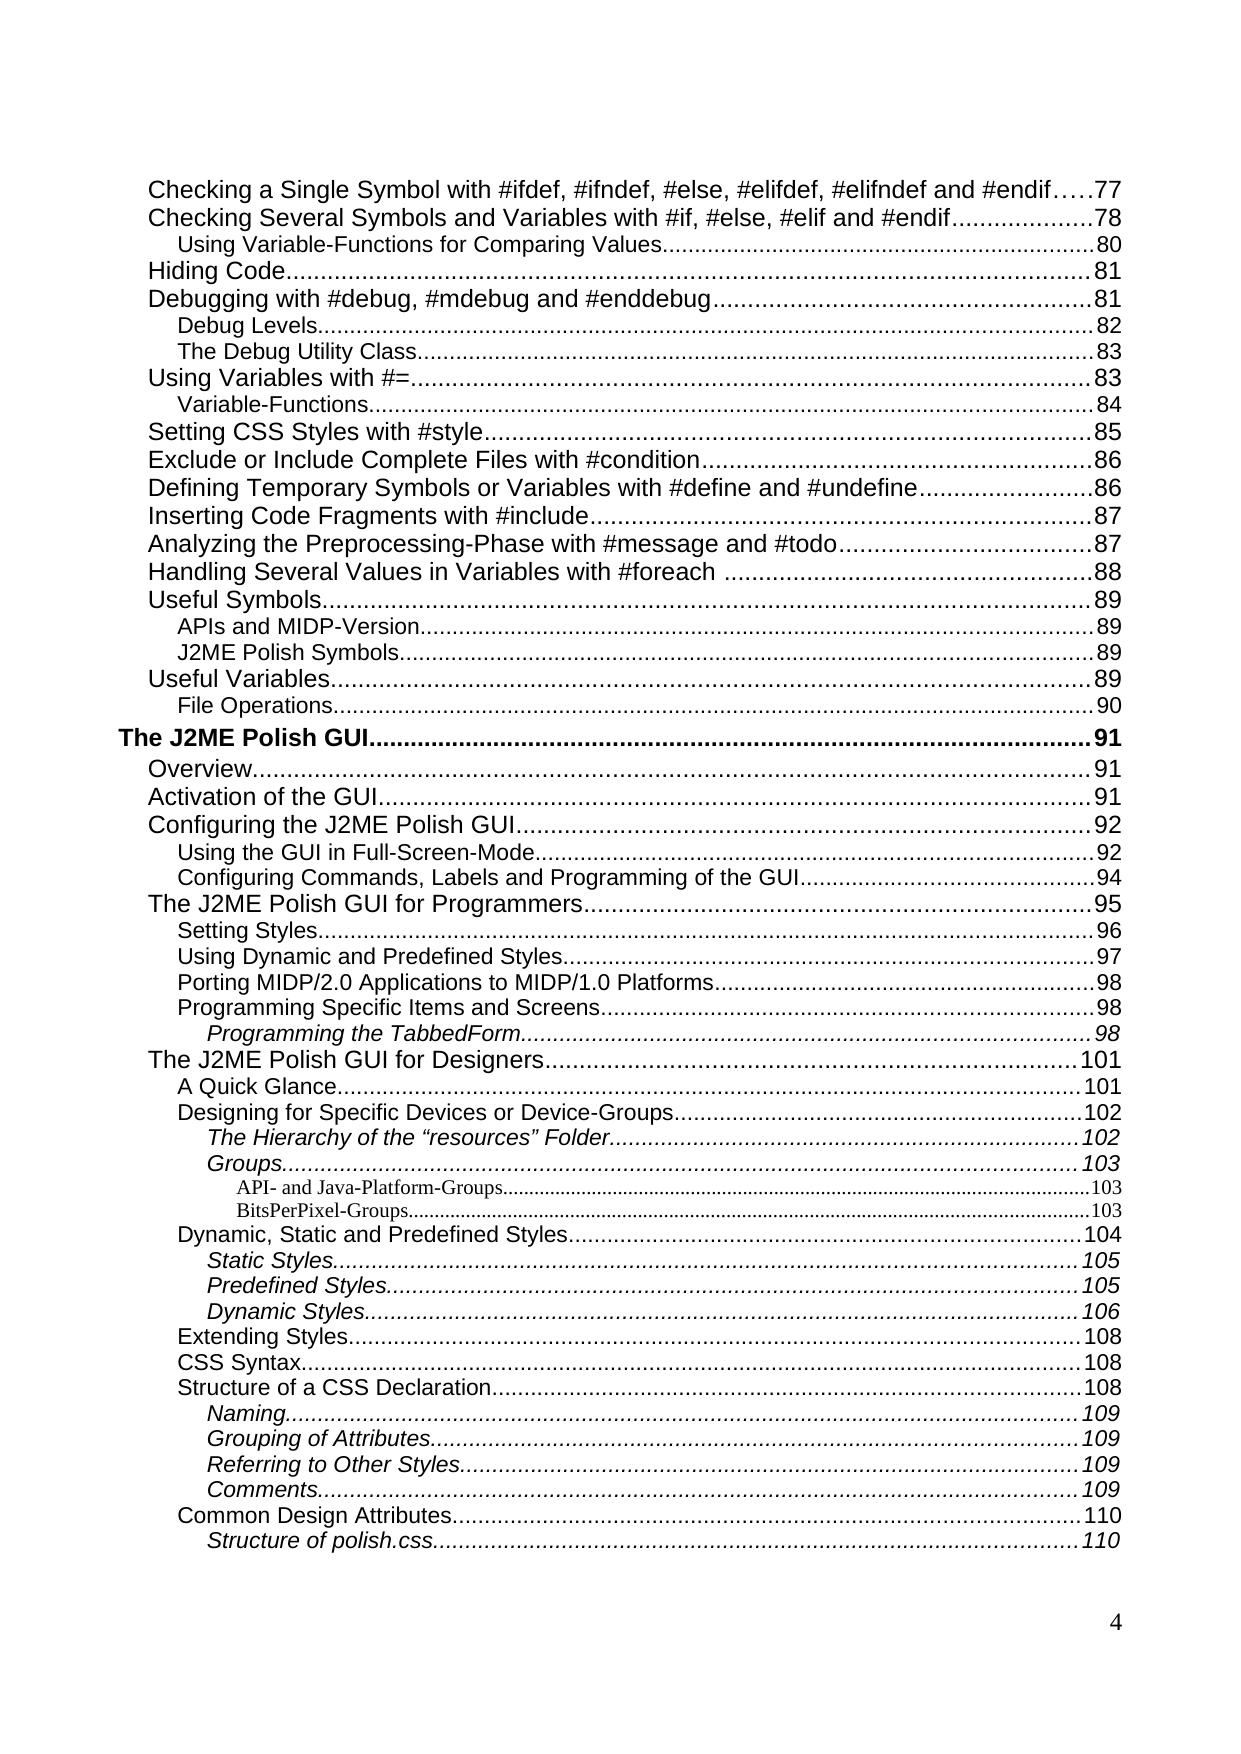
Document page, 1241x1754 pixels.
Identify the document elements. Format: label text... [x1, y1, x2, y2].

text Naming 109 [207, 1401, 1122, 1426]
text Designing for Specific Devices or Device-Groups 102 [177, 1099, 1122, 1125]
text Porting MIDP/2.0 Applications to MIDP/1.0 Platforms 98 [177, 969, 1122, 995]
text Dynamic, Static and Predefined Styles 104 [177, 1222, 1122, 1247]
text BitsPerPixel-Groups 103 [236, 1199, 1122, 1222]
text Useful Symbols 89 [148, 586, 1122, 614]
text Debugging with #debug, #mdebug and #enddebug 81 [148, 285, 1122, 313]
text Configuring the J2ME Polish GUI 92 [148, 811, 1122, 839]
text Checking a Single Symbol with #ifdef, #ifndef, #else, #elifdef, #elifndef and #endif 77 [148, 175, 1122, 203]
text Dynamic Styles 106 [207, 1298, 1122, 1324]
text Common Design Attributes 110 [177, 1503, 1122, 1528]
text Groups 103 [207, 1150, 1122, 1176]
text Exclude or Include Complete Files with #condition 86 [148, 446, 1122, 473]
text Using the GUI in Full-Screen-Mode 92 [177, 839, 1122, 865]
text Setting Styles 96 [177, 918, 1122, 944]
text File Operations 90 [177, 693, 1122, 718]
text Configuring Commands, Labels and Programming of the GUI 94 [177, 865, 1122, 890]
text Activation of the GUI 91 [148, 783, 1122, 811]
text The J2ME Polish GUI for Designers 101 [148, 1046, 1122, 1074]
text Handling Several Values in Variables with #foreach 88 [148, 558, 1122, 586]
text Useful Variables 89 [148, 665, 1122, 693]
text J2ME Polish Symbols 89 [177, 639, 1122, 665]
text Predefined Styles 105 [207, 1273, 1122, 1298]
text The Debug Utility Class 83 [177, 338, 1122, 364]
text Static Styles 105 [207, 1247, 1122, 1273]
text Debug Levels 82 [177, 313, 1122, 338]
text Variable-Functions 84 [177, 392, 1122, 417]
text Checking Several Symbols and Variables with #if, #else, #elif and #endif 78 [148, 203, 1122, 231]
text APIs and MIDP-Version 89 [177, 614, 1122, 639]
text Programming Specific Items and Screens 98 [177, 995, 1122, 1020]
text Structure of a CSS Declaration 108 [177, 1375, 1122, 1401]
text A Quick Glance 101 [177, 1074, 1122, 1099]
text Hiding Code 81 [148, 257, 1122, 285]
text Overview 91 [148, 755, 1122, 783]
text Extending Styles 108 [177, 1324, 1122, 1349]
text The J2ME Polish GUI for Programmers 95 [148, 890, 1122, 918]
text Structure of polish.css 110 [207, 1528, 1122, 1554]
text Setting CSS Styles with #style 85 [148, 417, 1122, 446]
text The Hierarchy of the “resources” Folder 102 [207, 1125, 1122, 1150]
text Using Variables with #= 83 [148, 364, 1122, 392]
text Inserting Code Fragments with #include 87 [148, 502, 1122, 529]
text The J2ME Polish GUI 91 [118, 724, 1122, 752]
text Comments 109 [207, 1477, 1122, 1503]
text Defining Temporary Symbols or Variables with #define and #undefine 86 [148, 473, 1122, 502]
text Programming the TabbedForm 98 [207, 1020, 1122, 1046]
text Grouping of Attributes 109 [207, 1426, 1122, 1452]
text Analyzing the Preprocessing-Phase with #message and #todo 87 [148, 529, 1122, 558]
text Referring to Other Styles 109 [207, 1452, 1122, 1477]
text Using Variable-Functions for Comparing Values 80 [177, 231, 1122, 257]
text Using Dynamic and Predefined Styles 97 [177, 944, 1122, 969]
text CSS Syntax 108 [177, 1349, 1122, 1375]
text API- and Java-Platform-Groups 103 [236, 1176, 1122, 1199]
